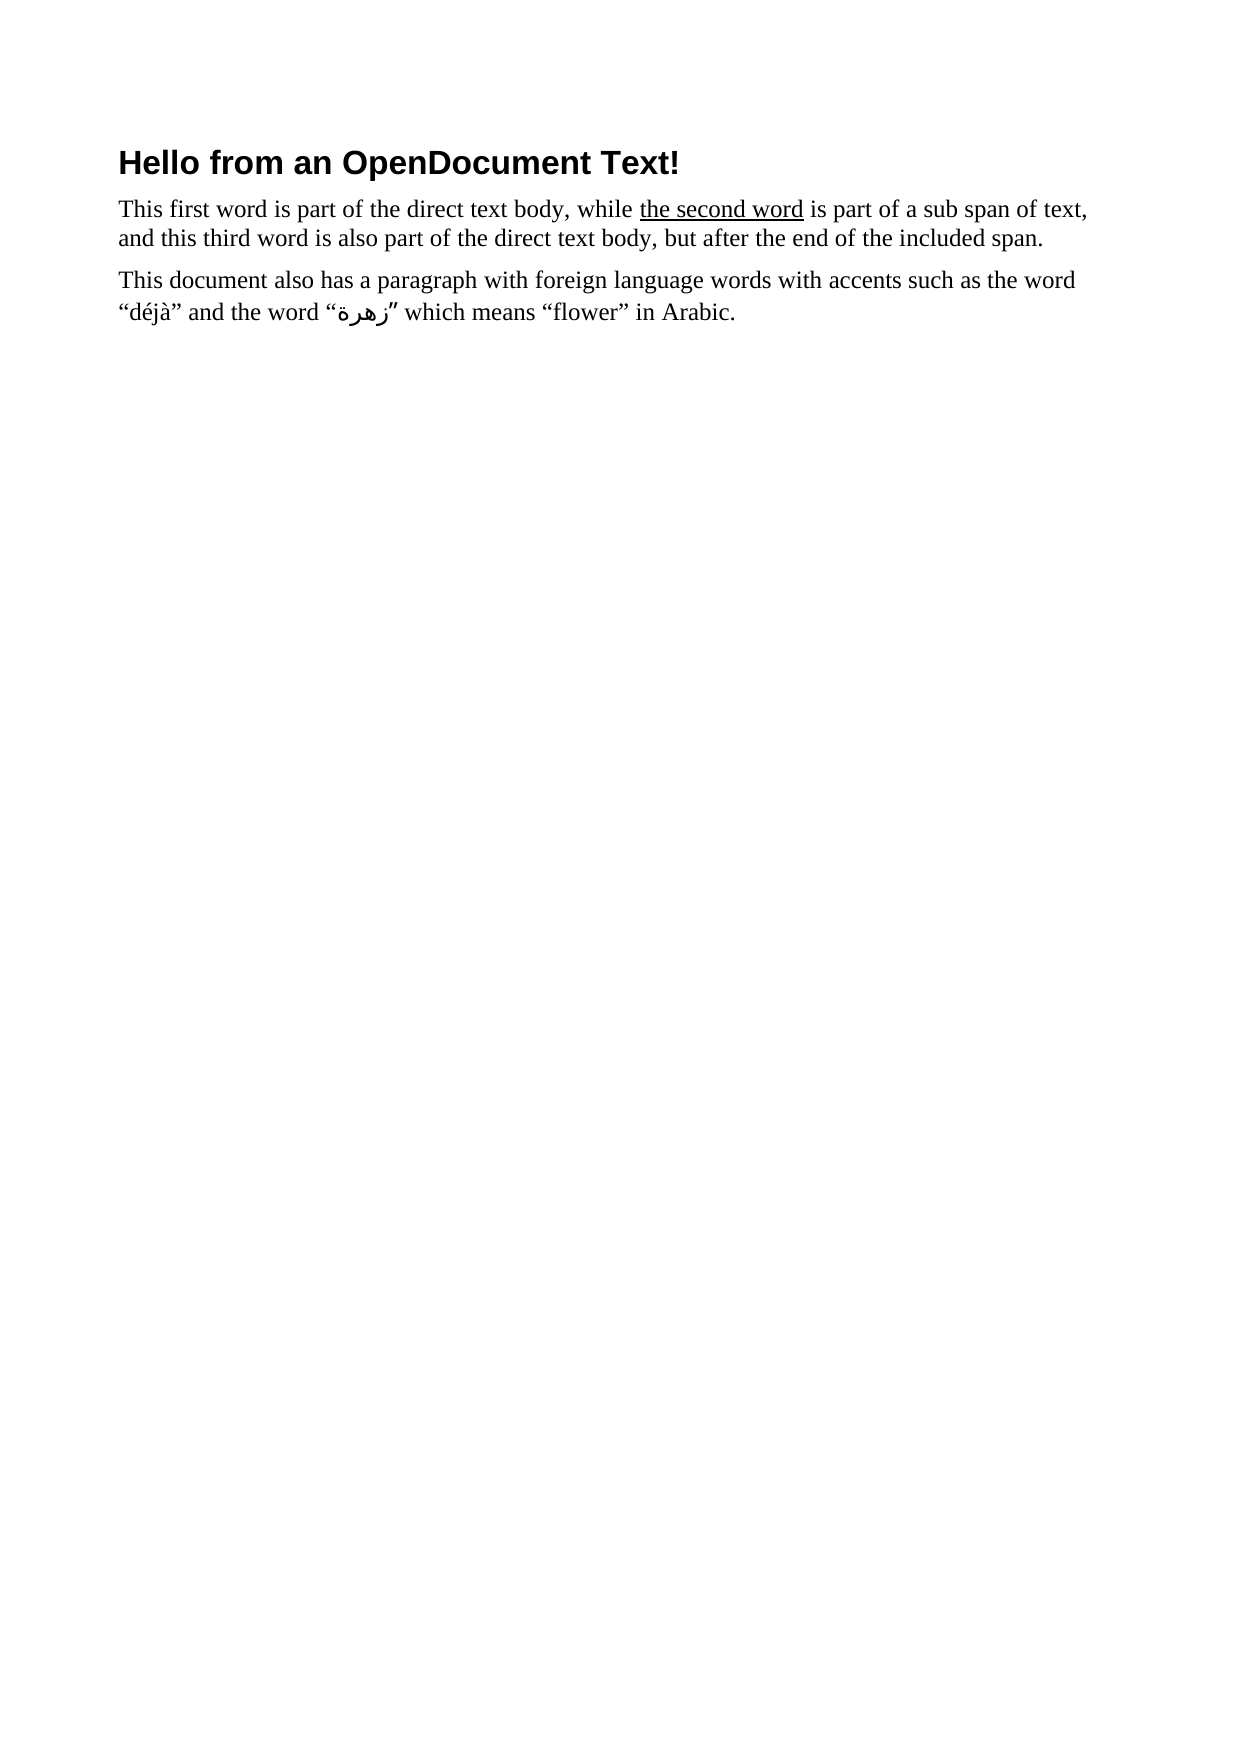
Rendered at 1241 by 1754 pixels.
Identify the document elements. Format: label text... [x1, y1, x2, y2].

subtitle Hello from an OpenDocument Text! [118, 143, 1122, 182]
text This document also has a paragraph with foreign language words with accents such as the word “déjà” and the word “زهرة” which means “flower” in Arabic. [118, 265, 1122, 328]
text This first word is part of the direct text body, while the second word is part of a sub span of text, and this third word is also part of the direct text body, but after the end of the included span. [118, 194, 1122, 252]
